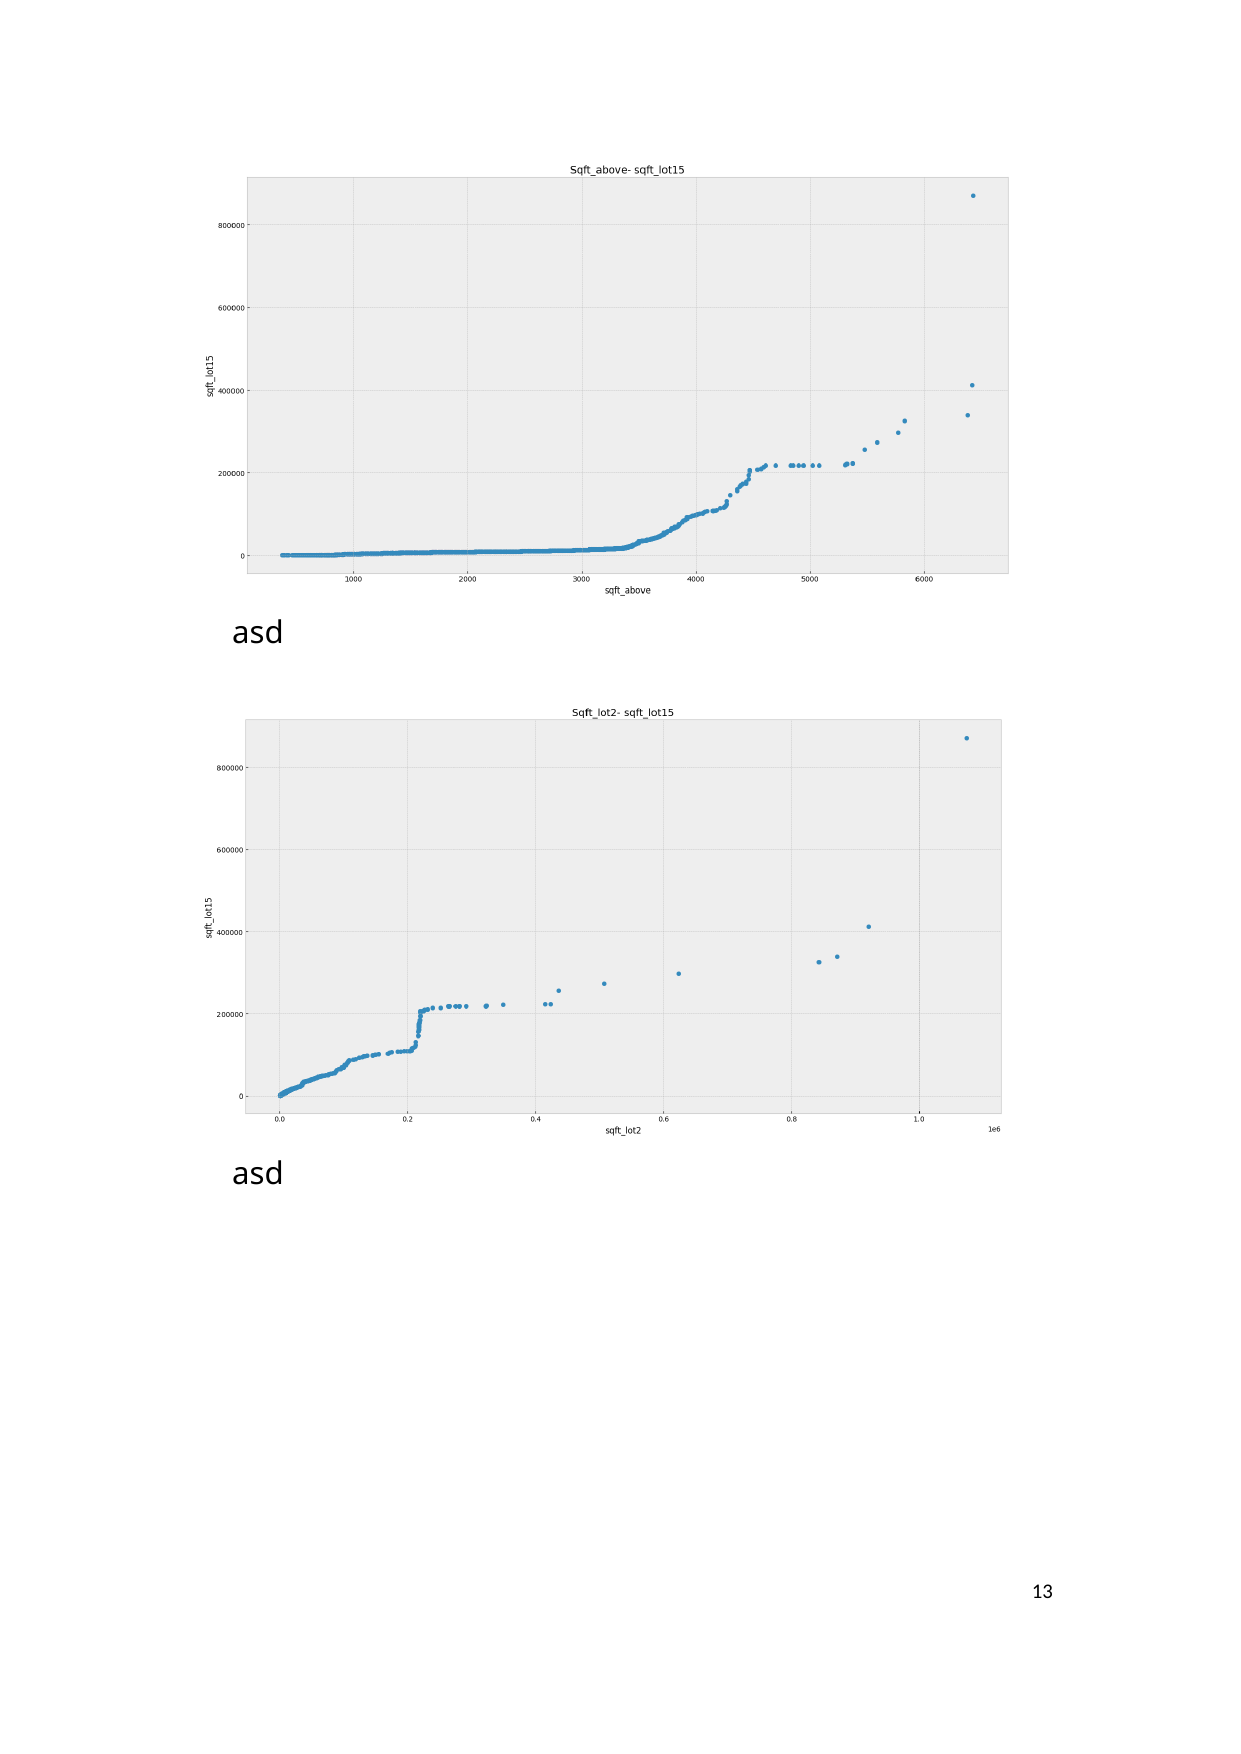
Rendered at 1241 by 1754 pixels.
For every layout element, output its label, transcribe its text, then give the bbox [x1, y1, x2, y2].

text asd [187, 1152, 1053, 1194]
text asd [187, 610, 1053, 652]
picture [187, 150, 1053, 610]
picture [187, 694, 1053, 1152]
